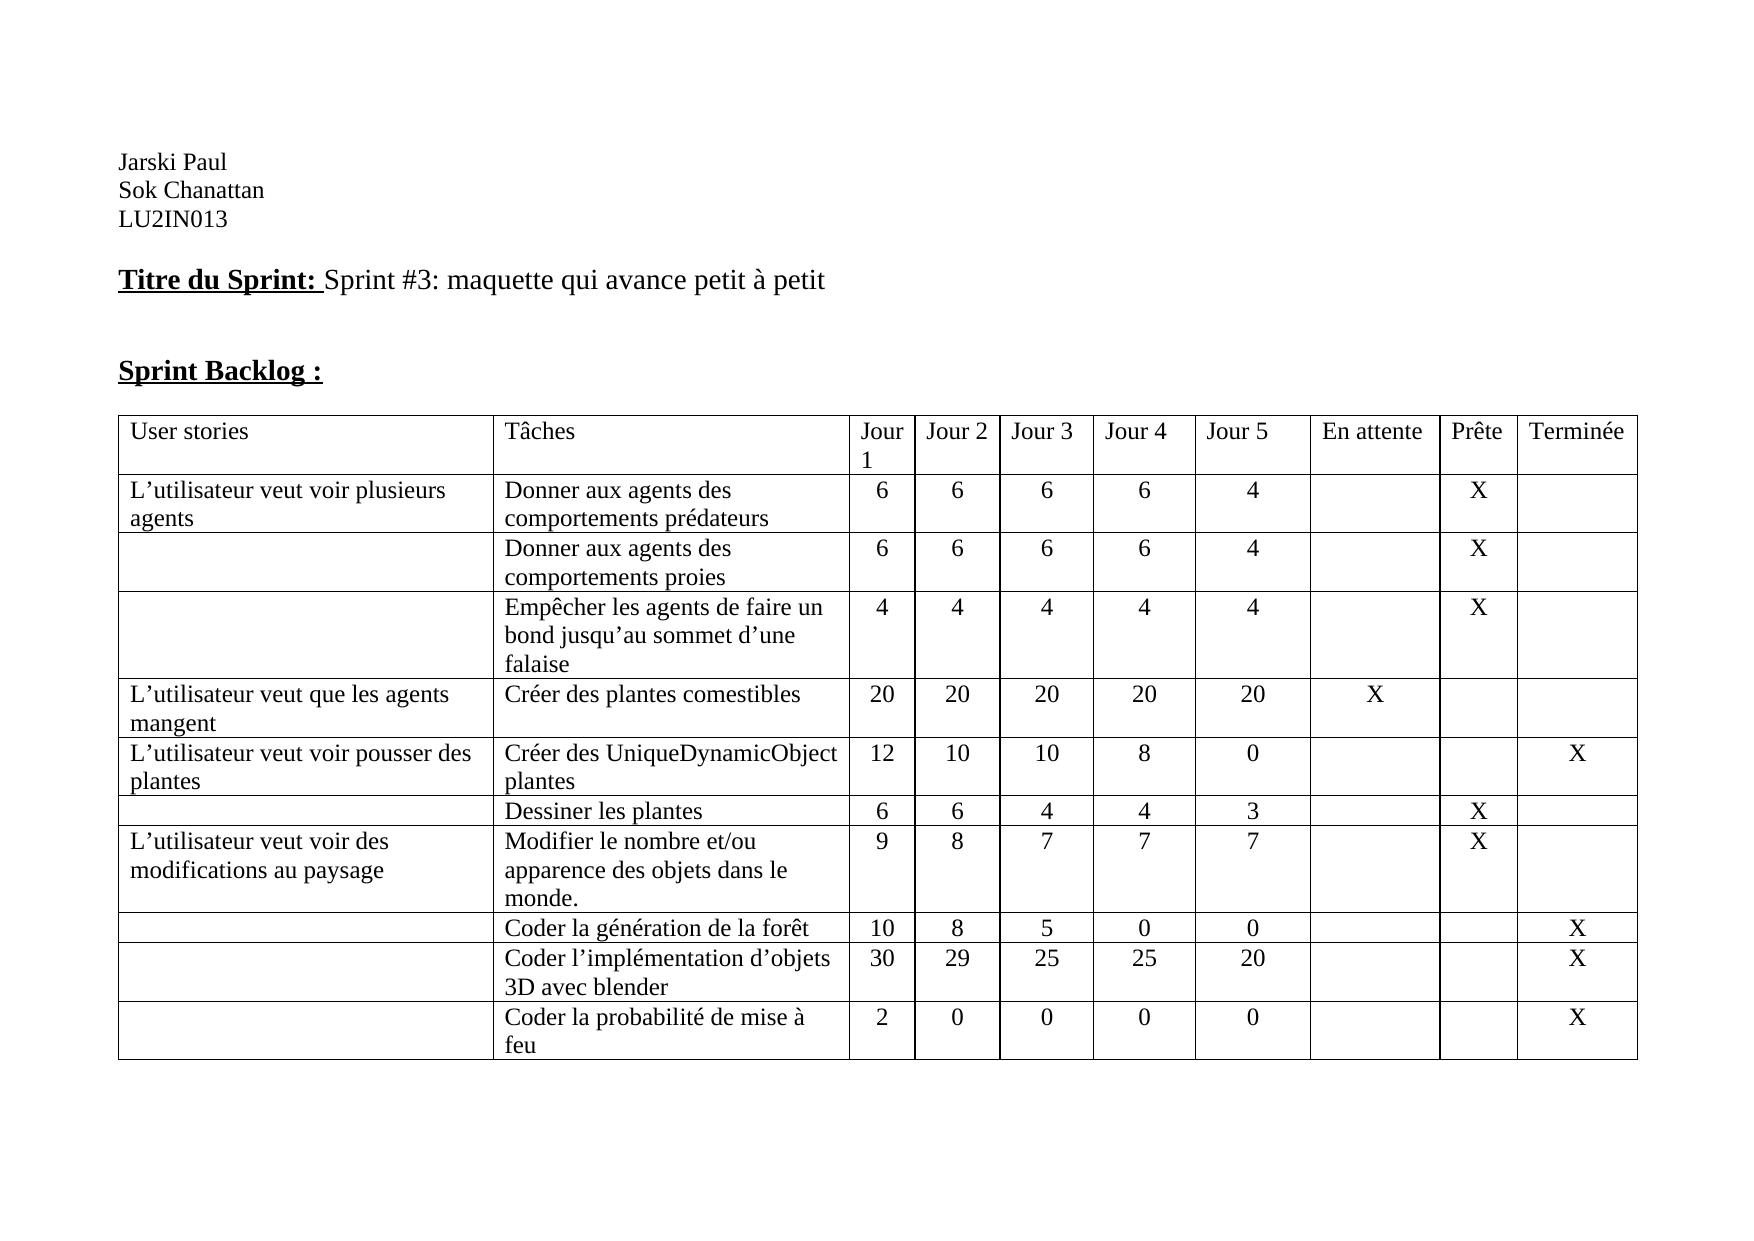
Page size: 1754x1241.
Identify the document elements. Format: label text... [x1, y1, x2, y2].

table_cell [1441, 1002, 1517, 1059]
table_cell [1311, 738, 1439, 795]
table_header Jour 4 [1094, 416, 1195, 474]
table_cell Coder l’implémentation d’objets 3D avec blender [494, 943, 849, 1001]
table_cell [1311, 1002, 1439, 1059]
table_cell 20 [1196, 943, 1310, 1001]
table_cell 4 [1196, 592, 1310, 678]
table_cell 30 [850, 943, 914, 1001]
table_cell [1441, 943, 1517, 1001]
table_cell Coder la génération de la forêt [494, 913, 849, 942]
text Sprint Backlog : [118, 353, 1635, 386]
table_cell X [1518, 1002, 1637, 1059]
table_cell [1518, 475, 1637, 532]
table_cell 6 [850, 475, 914, 532]
table_header User stories [119, 416, 493, 474]
table_cell X [1441, 533, 1517, 591]
table_cell [1311, 826, 1439, 912]
text Sok Chanattan [118, 176, 1635, 204]
table_cell 0 [916, 1002, 999, 1059]
table_cell 25 [1001, 943, 1093, 1001]
table_cell Dessiner les plantes [494, 796, 849, 825]
table_cell [119, 796, 493, 825]
table_header Jour 3 [1001, 416, 1093, 474]
table_cell 4 [1094, 796, 1195, 825]
table_cell X [1441, 592, 1517, 678]
table_cell L’utilisateur veut voir des modifications au paysage [119, 826, 493, 912]
table_cell [1518, 533, 1637, 591]
table_cell Créer des UniqueDynamicObject plantes [494, 738, 849, 795]
table_cell X [1311, 679, 1439, 737]
table_cell 4 [916, 592, 999, 678]
table_header En attente [1311, 416, 1439, 474]
table_header Tâches [494, 416, 849, 474]
table_header Jour 5 [1196, 416, 1310, 474]
table_cell 0 [1001, 1002, 1093, 1059]
table_cell 8 [916, 826, 999, 912]
table_cell 25 [1094, 943, 1195, 1001]
table_cell [1441, 679, 1517, 737]
table_cell [1311, 533, 1439, 591]
table_cell 10 [1001, 738, 1093, 795]
table_cell 10 [850, 913, 914, 942]
table_cell 6 [850, 533, 914, 591]
table_cell L’utilisateur veut que les agents mangent [119, 679, 493, 737]
table_cell X [1518, 738, 1637, 795]
table_cell L’utilisateur veut voir plusieurs agents [119, 475, 493, 532]
table_cell [119, 943, 493, 1001]
table_cell 6 [850, 796, 914, 825]
table_cell 0 [1196, 1002, 1310, 1059]
table_cell 6 [916, 533, 999, 591]
table_cell 20 [1196, 679, 1310, 737]
table_cell [119, 592, 493, 678]
table_cell 20 [850, 679, 914, 737]
table_cell [1441, 738, 1517, 795]
table_cell 12 [850, 738, 914, 795]
table_cell [1441, 913, 1517, 942]
table_cell Modifier le nombre et/ou apparence des objets dans le monde. [494, 826, 849, 912]
table_header Jour 2 [916, 416, 999, 474]
table_cell 20 [1094, 679, 1195, 737]
table_cell Empêcher les agents de faire un bond jusqu’au sommet d’une falaise [494, 592, 849, 678]
table_cell Donner aux agents des comportements proies [494, 533, 849, 591]
text Jarski Paul [118, 147, 1635, 176]
table_cell 4 [1196, 475, 1310, 532]
table_cell X [1441, 826, 1517, 912]
table_cell 6 [916, 796, 999, 825]
table_cell 6 [916, 475, 999, 532]
table_cell [1518, 679, 1637, 737]
table_cell [1311, 475, 1439, 532]
table_cell 0 [1094, 1002, 1195, 1059]
table_cell 10 [916, 738, 999, 795]
table_cell [1311, 592, 1439, 678]
table_cell X [1441, 796, 1517, 825]
table_cell 7 [1094, 826, 1195, 912]
table_cell [119, 1002, 493, 1059]
table_header Jour 1 [850, 416, 914, 474]
table_cell 4 [1094, 592, 1195, 678]
table_cell 2 [850, 1002, 914, 1059]
table_cell 7 [1001, 826, 1093, 912]
text LU2IN013 [118, 204, 1635, 233]
table_cell 0 [1196, 913, 1310, 942]
table_cell [1311, 943, 1439, 1001]
table_cell 7 [1196, 826, 1310, 912]
table_cell L’utilisateur veut voir pousser des plantes [119, 738, 493, 795]
table_cell [1518, 826, 1637, 912]
table_cell 4 [1001, 592, 1093, 678]
text Titre du Sprint: Sprint #3: maquette qui avance petit à petit [118, 262, 1635, 295]
table_header Prête [1441, 416, 1517, 474]
table_cell 29 [916, 943, 999, 1001]
table_header Terminée [1518, 416, 1637, 474]
table_cell 6 [1094, 475, 1195, 532]
table_cell [1518, 592, 1637, 678]
table_cell 3 [1196, 796, 1310, 825]
table_cell [1311, 913, 1439, 942]
table_cell 6 [1094, 533, 1195, 591]
table_cell [1518, 796, 1637, 825]
table_cell 9 [850, 826, 914, 912]
table_cell Créer des plantes comestibles [494, 679, 849, 737]
table_cell 4 [1001, 796, 1093, 825]
table_cell 4 [1196, 533, 1310, 591]
table_cell 5 [1001, 913, 1093, 942]
table_cell Coder la probabilité de mise à feu [494, 1002, 849, 1059]
table_cell Donner aux agents des comportements prédateurs [494, 475, 849, 532]
table_cell 20 [916, 679, 999, 737]
table_cell [1311, 796, 1439, 825]
table_cell 4 [850, 592, 914, 678]
table_cell 0 [1196, 738, 1310, 795]
table_cell 20 [1001, 679, 1093, 737]
table_cell X [1518, 913, 1637, 942]
table_cell 6 [1001, 533, 1093, 591]
table_cell 8 [916, 913, 999, 942]
table_cell 6 [1001, 475, 1093, 532]
table_cell 8 [1094, 738, 1195, 795]
table_cell [119, 913, 493, 942]
table_cell 0 [1094, 913, 1195, 942]
table_cell X [1441, 475, 1517, 532]
table_cell [119, 533, 493, 591]
table_cell X [1518, 943, 1637, 1001]
